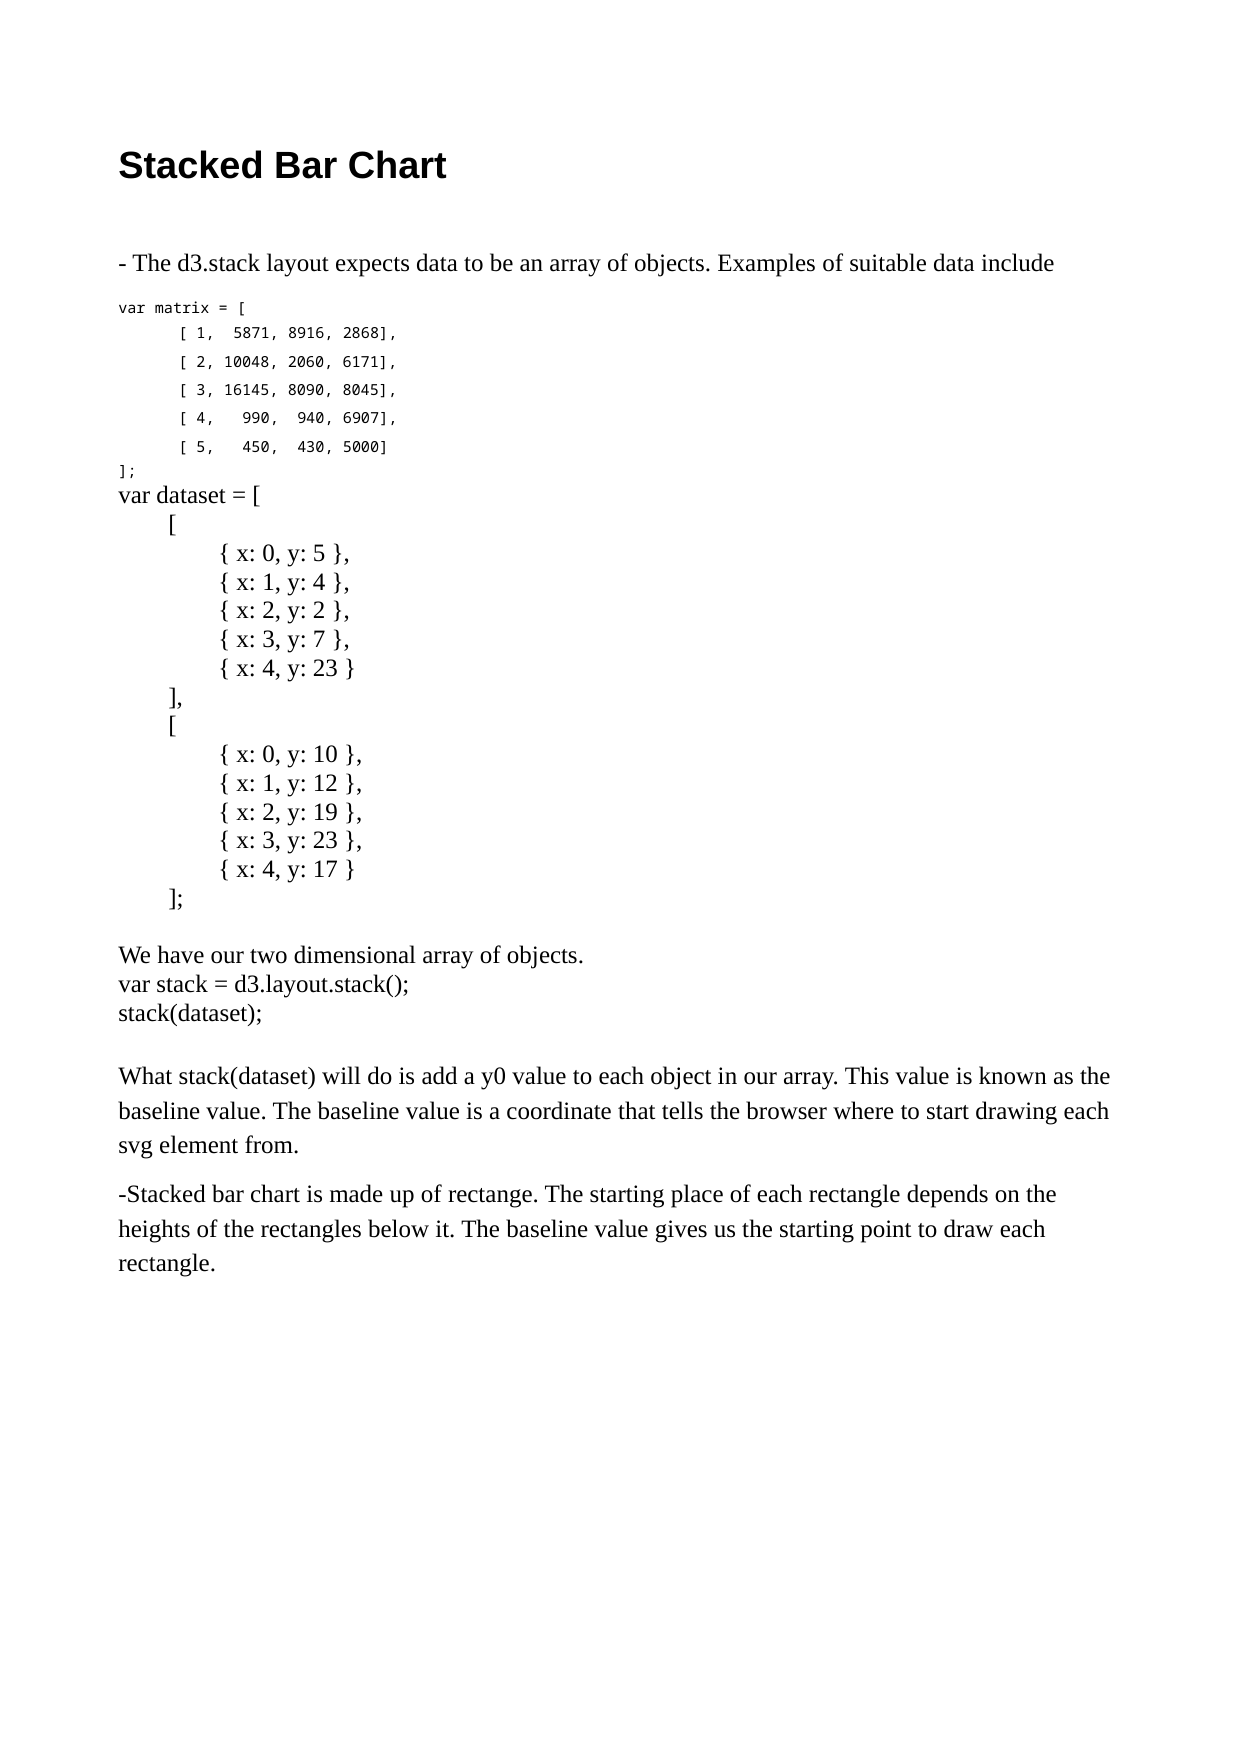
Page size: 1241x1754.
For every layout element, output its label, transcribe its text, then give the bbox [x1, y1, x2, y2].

text ], [118, 682, 1122, 711]
text [ [118, 509, 1122, 538]
text [ 4, 990, 940, 6907], [118, 403, 1122, 431]
text { x: 2, y: 2 }, [118, 596, 1122, 624]
text stack(dataset); [118, 998, 1122, 1027]
text var dataset = [ [118, 481, 1122, 509]
text { x: 4, y: 23 } [118, 653, 1122, 682]
text [ 5, 450, 430, 5000] [118, 431, 1122, 460]
text { x: 0, y: 5 }, [118, 538, 1122, 567]
text var matrix = [ [118, 297, 1122, 318]
text [ 3, 16145, 8090, 8045], [118, 375, 1122, 403]
text -Stacked bar chart is made up of rectange. The starting place of each rectangle depends on the heights of the rectangles below it. The baseline value gives us the starting point to draw each rectangle. [118, 1179, 1122, 1277]
text { x: 3, y: 23 }, [118, 826, 1122, 854]
text { x: 4, y: 17 } [118, 854, 1122, 883]
text { x: 1, y: 12 }, [118, 768, 1122, 797]
text { x: 1, y: 4 }, [118, 567, 1122, 596]
text var stack = d3.layout.stack(); [118, 969, 1122, 998]
text { x: 3, y: 7 }, [118, 624, 1122, 653]
text [ [118, 711, 1122, 739]
text [ 1, 5871, 8916, 2868], [118, 318, 1122, 346]
text - The d3.stack layout expects data to be an array of objects. Examples of suitable data include [118, 248, 1122, 277]
text { x: 0, y: 10 }, [118, 739, 1122, 768]
text What stack(dataset) will do is add a y0 value to each object in our array. This value is known as the baseline value. The baseline value is a coordinate that tells the browser where to start drawing each svg element from. [118, 1027, 1122, 1159]
text [ 2, 10048, 2060, 6171], [118, 346, 1122, 375]
subtitle Stacked Bar Chart [118, 143, 1122, 187]
text ]; [118, 883, 1122, 912]
text We have our two dimensional array of objects. [118, 941, 1122, 969]
text ]; [118, 460, 1122, 481]
text { x: 2, y: 19 }, [118, 797, 1122, 826]
